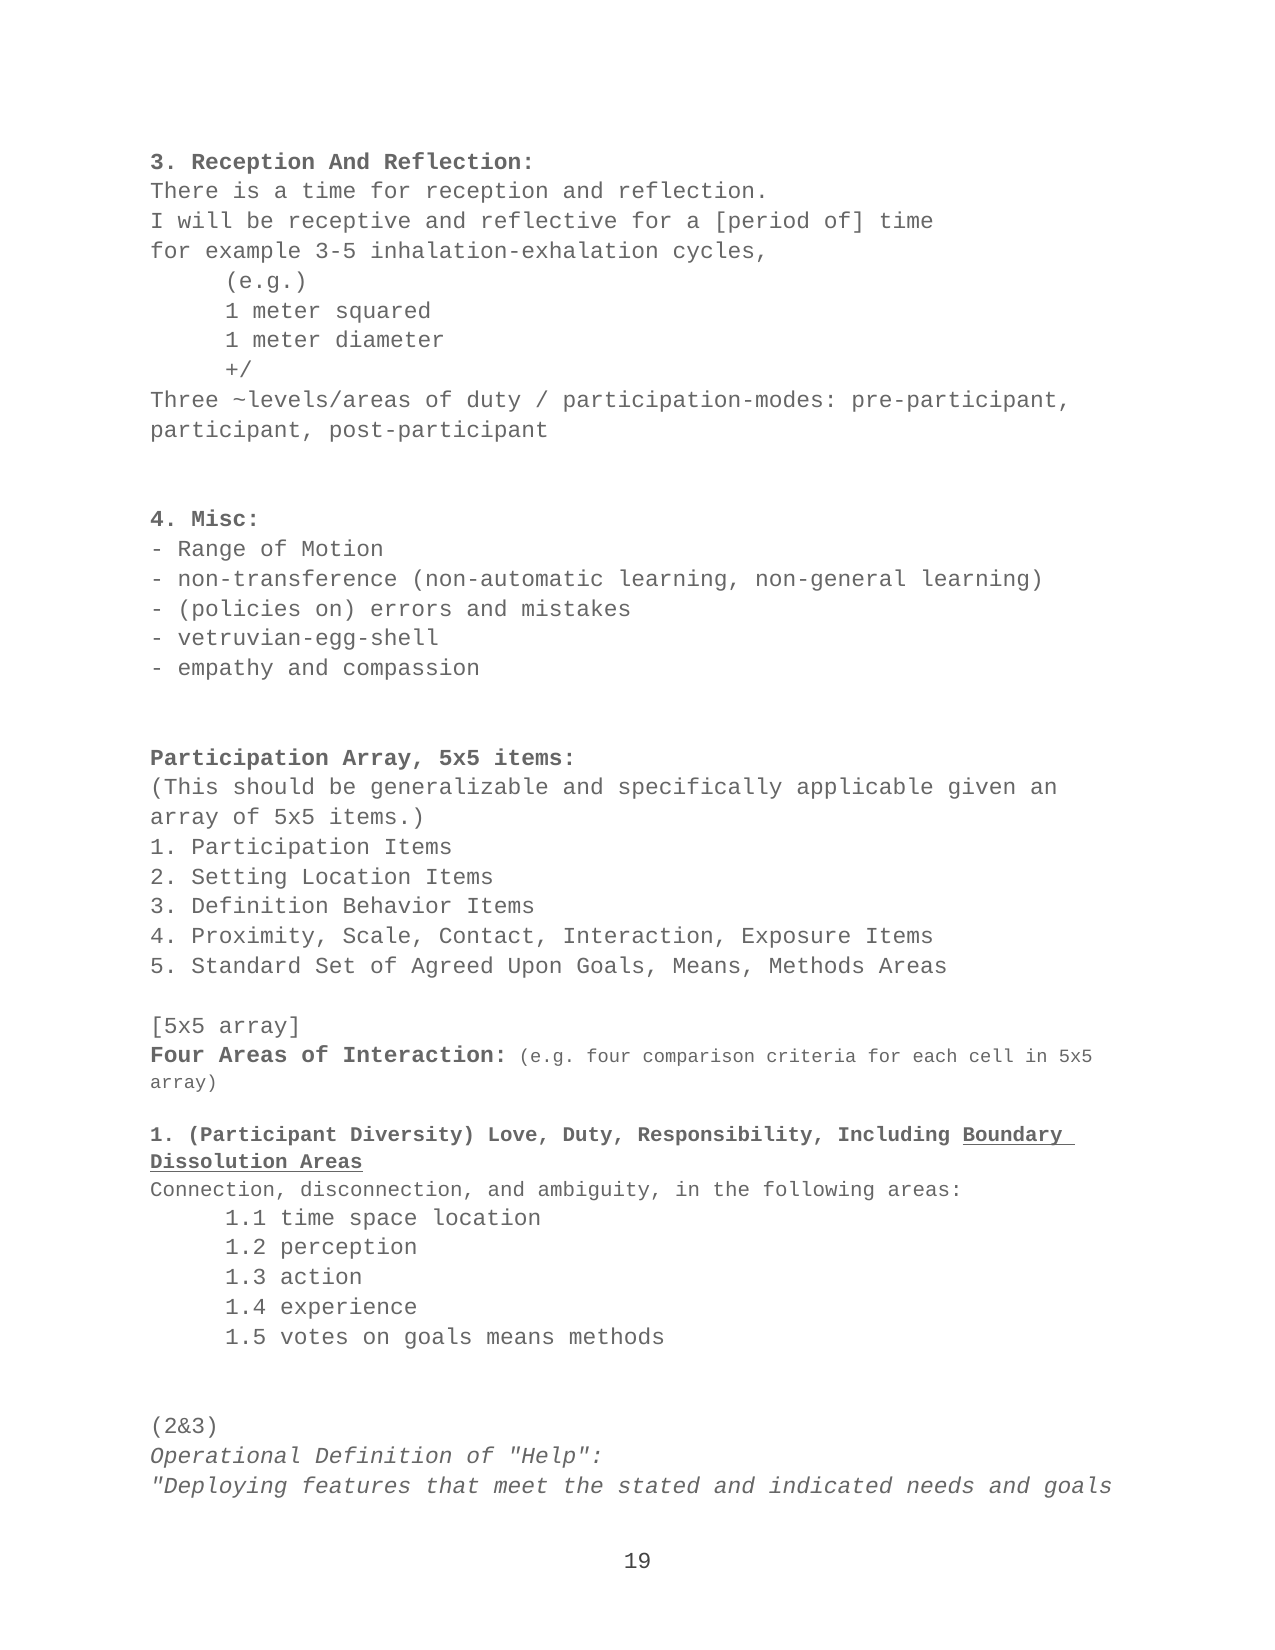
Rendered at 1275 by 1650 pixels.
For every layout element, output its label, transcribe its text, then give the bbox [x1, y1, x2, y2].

text 1.3 action [225, 1266, 1125, 1291]
text [5x5 array] [150, 1014, 1125, 1040]
text for example 3-5 inhalation-exhalation cycles, [150, 239, 1125, 265]
text 1.2 perception [225, 1236, 1125, 1262]
text (e.g.) [225, 269, 1125, 295]
text 3. Reception And Reflection: [150, 150, 1125, 176]
text 5. Standard Set of Agreed Upon Goals, Means, Methods Areas [150, 954, 1125, 980]
text 1 meter diameter [225, 329, 1125, 355]
text Operational Definition of "Help": [150, 1444, 1125, 1470]
text 1.4 experience [225, 1295, 1125, 1321]
text +/ [225, 358, 1125, 384]
text I will be receptive and reflective for a [period of] time [150, 209, 1125, 236]
text 4. Proximity, Scale, Contact, Interaction, Exposure Items [150, 924, 1125, 951]
text 1.5 votes on goals means methods [225, 1325, 1125, 1351]
text Participation Array, 5x5 items: [150, 746, 1125, 772]
text - empathy and compassion [150, 656, 1125, 682]
text 1. (Participant Diversity) Love, Duty, Responsibility, Including Boundary Dissolution Areas [150, 1124, 1125, 1175]
text Four Areas of Interaction: (e.g. four comparison criteria for each cell in 5x5 array) [150, 1044, 1125, 1094]
text - vetruvian-egg-shell [150, 627, 1125, 653]
text 3. Definition Behavior Items [150, 895, 1125, 921]
text 1.1 time space location [225, 1206, 1125, 1232]
text (2&3) [150, 1414, 1125, 1440]
text - Range of Motion [150, 537, 1125, 563]
text Three ~levels/areas of duty / participation-modes: pre-participant, participant, post-participant [150, 388, 1125, 444]
text 4. Misc: [150, 507, 1125, 533]
text There is a time for reception and reflection. [150, 180, 1125, 206]
text "Deploying features that meet the stated and indicated needs and goals [150, 1474, 1125, 1500]
text 1. Participation Items [150, 835, 1125, 861]
text - non-transference (non-automatic learning, non-general learning) [150, 567, 1125, 593]
text (This should be generalizable and specifically applicable given an array of 5x5 items.) [150, 776, 1125, 831]
text - (policies on) errors and mistakes [150, 597, 1125, 623]
text Connection, disconnection, and ambiguity, in the following areas: [150, 1179, 1125, 1202]
text 2. Setting Location Items [150, 865, 1125, 891]
text 1 meter squared [225, 299, 1125, 325]
